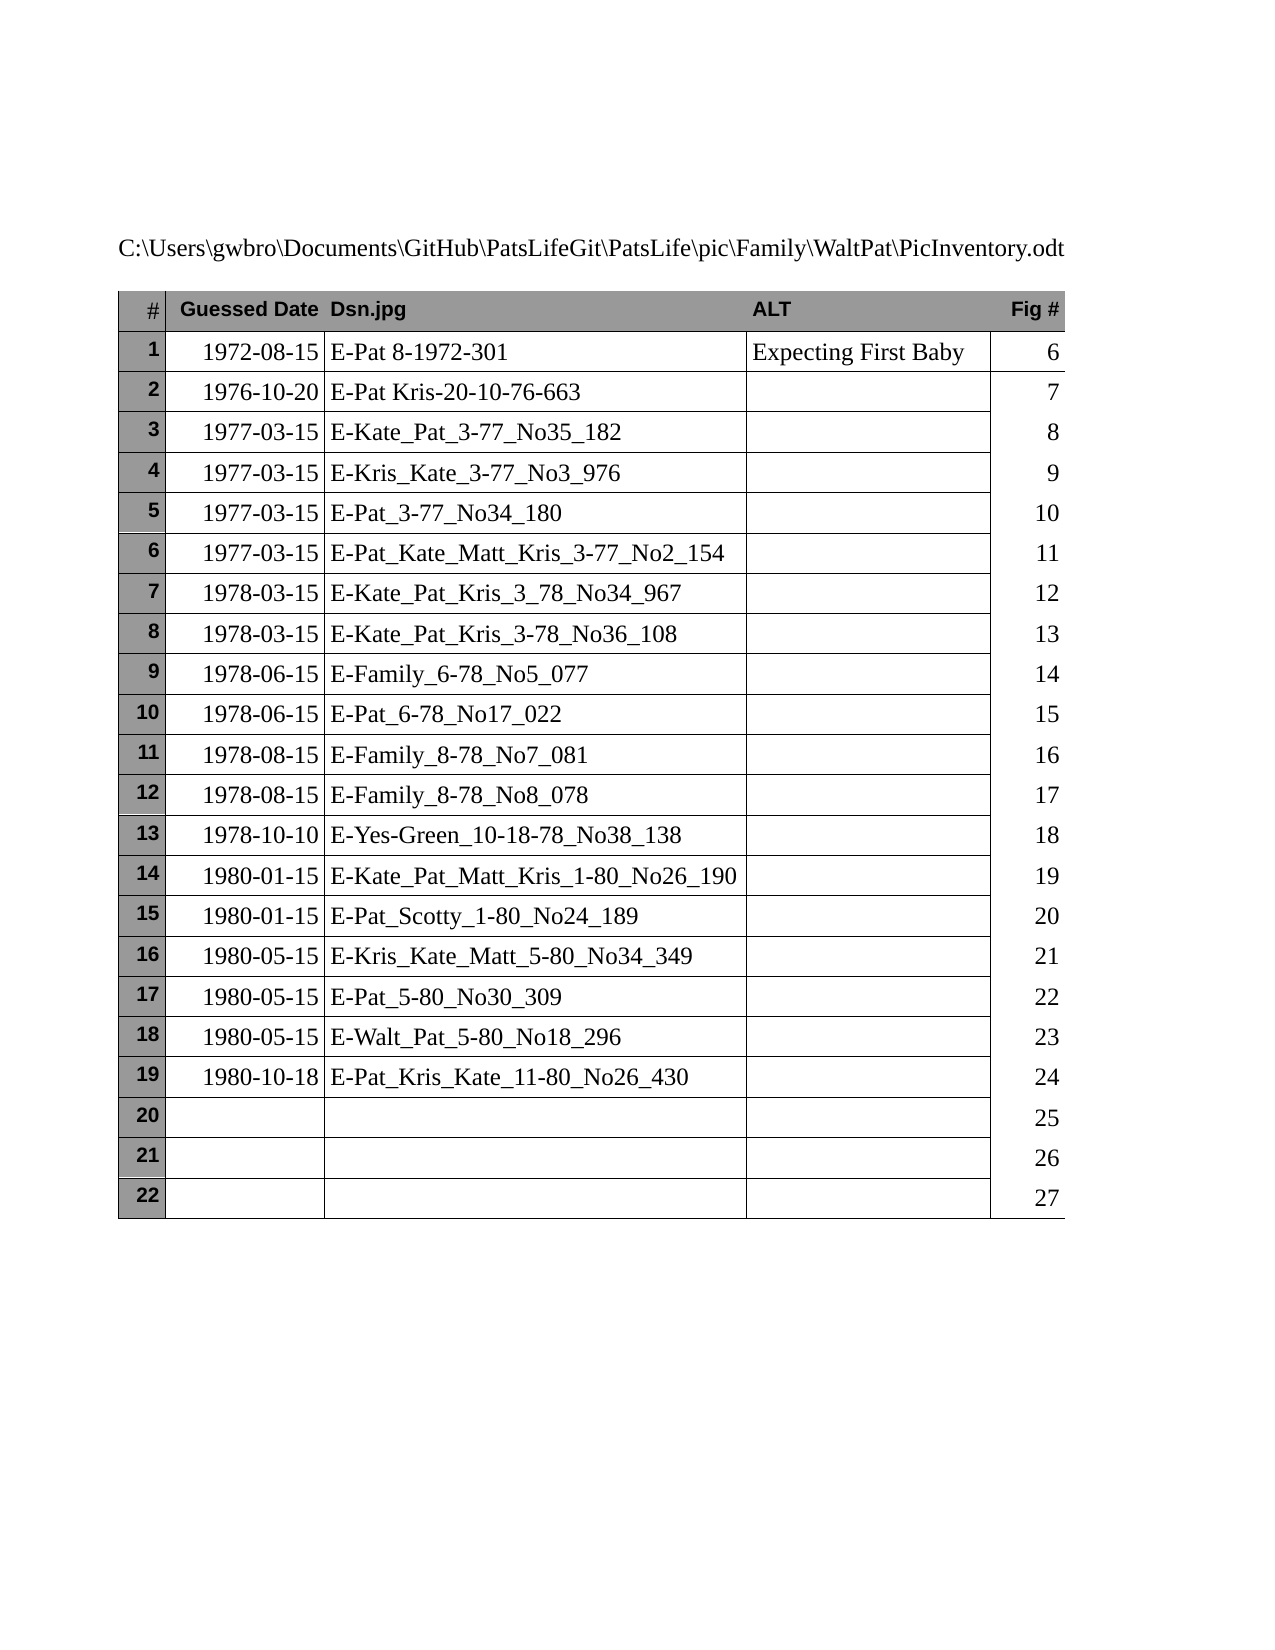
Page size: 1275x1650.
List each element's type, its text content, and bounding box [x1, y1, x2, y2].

table_cell E-Kate_Pat_Matt_Kris_1-80_No26_190 [325, 856, 746, 895]
table_cell 7 [119, 574, 165, 613]
table_cell 19 [119, 1057, 165, 1097]
table_cell 1977-03-15 [166, 493, 324, 532]
table_header Guessed Date [166, 291, 324, 331]
table_cell E-Kate_Pat_Kris_3-78_No36_108 [325, 614, 746, 653]
table_cell E-Pat Kris-20-10-76-663 [325, 372, 746, 411]
table_cell [747, 896, 990, 936]
table_cell 14 [119, 856, 165, 895]
table_cell E-Pat_5-80_No30_309 [325, 977, 746, 1016]
table_cell 1977-03-15 [166, 453, 324, 492]
table_cell 18 [991, 815, 1065, 855]
table_cell E-Pat_Kris_Kate_11-80_No26_430 [325, 1057, 746, 1097]
table_cell 22 [119, 1179, 165, 1218]
table_cell 6 [119, 534, 165, 573]
table_cell 1972-08-15 [166, 332, 324, 371]
table_cell 14 [991, 653, 1065, 694]
table_header ALT [746, 291, 990, 331]
table_cell 16 [119, 937, 165, 976]
table_cell 1978-03-15 [166, 574, 324, 613]
table_cell [747, 977, 990, 1016]
table_cell [747, 735, 990, 774]
table_cell 7 [991, 372, 1065, 411]
table_cell 17 [119, 977, 165, 1016]
table_header Fig # [990, 291, 1065, 331]
table_cell [166, 1179, 324, 1218]
table_cell [747, 654, 990, 694]
table_cell 21 [991, 936, 1065, 976]
table_cell 5 [119, 493, 165, 532]
table_cell 17 [991, 774, 1065, 814]
table_cell [747, 412, 990, 452]
table_cell E-Kris_Kate_3-77_No3_976 [325, 453, 746, 492]
text C:\Users\gwbro\Documents\GitHub\PatsLifeGit\PatsLife\pic\Family\WaltPat\PicInventory.odt [118, 233, 1157, 262]
table_cell E-Kate_Pat_3-77_No35_182 [325, 412, 746, 452]
table_cell 1976-10-20 [166, 372, 324, 411]
table_cell E-Pat_Kate_Matt_Kris_3-77_No2_154 [325, 534, 746, 573]
table_cell [747, 1098, 990, 1137]
table_cell 13 [991, 613, 1065, 653]
table_cell 11 [991, 533, 1065, 573]
table_cell E-Yes-Green_10-18-78_No38_138 [325, 816, 746, 855]
table_cell E-Pat_3-77_No34_180 [325, 493, 746, 532]
table_cell 11 [119, 735, 165, 774]
table_cell E-Kris_Kate_Matt_5-80_No34_349 [325, 937, 746, 976]
table_cell 4 [119, 453, 165, 492]
table_cell [747, 372, 990, 411]
table_cell 9 [991, 452, 1065, 492]
table_cell Expecting First Baby [747, 332, 990, 371]
table_cell 6 [991, 332, 1065, 371]
table_cell [325, 1138, 746, 1177]
table_cell E-Family_8-78_No8_078 [325, 775, 746, 814]
table_cell 20 [119, 1098, 165, 1137]
table_cell [747, 534, 990, 573]
table_cell 20 [991, 895, 1065, 936]
table_cell 15 [119, 896, 165, 936]
table_cell [747, 856, 990, 895]
table_cell 21 [119, 1138, 165, 1177]
table_cell 3 [119, 412, 165, 452]
table_cell 1980-01-15 [166, 896, 324, 936]
table_cell 26 [991, 1137, 1065, 1177]
table_cell E-Pat_6-78_No17_022 [325, 695, 746, 734]
table_cell 8 [991, 411, 1065, 452]
table_cell 12 [991, 573, 1065, 613]
table_header Dsn.jpg [324, 291, 746, 331]
table_cell [747, 614, 990, 653]
table_cell 23 [991, 1016, 1065, 1056]
table_cell E-Pat 8-1972-301 [325, 332, 746, 371]
table_cell [747, 453, 990, 492]
table_cell 1978-08-15 [166, 735, 324, 774]
table_cell [747, 1017, 990, 1056]
table_cell 18 [119, 1017, 165, 1056]
table_cell 19 [991, 855, 1065, 895]
table_cell E-Family_8-78_No7_081 [325, 735, 746, 774]
table_cell 1978-06-15 [166, 654, 324, 694]
table_cell [747, 695, 990, 734]
table_cell E-Family_6-78_No5_077 [325, 654, 746, 694]
table_cell 12 [119, 775, 165, 814]
table_cell 1980-10-18 [166, 1057, 324, 1097]
table_cell 1980-05-15 [166, 937, 324, 976]
table_cell 1 [119, 332, 165, 371]
table_cell 22 [991, 976, 1065, 1016]
table_cell [166, 1098, 324, 1137]
table_cell 15 [991, 694, 1065, 734]
table_header # [119, 291, 165, 331]
table_cell [747, 574, 990, 613]
table_cell 2 [119, 372, 165, 411]
table_cell E-Walt_Pat_5-80_No18_296 [325, 1017, 746, 1056]
table_cell 16 [991, 734, 1065, 774]
table_cell 1977-03-15 [166, 534, 324, 573]
table_cell 27 [991, 1178, 1065, 1218]
table_cell 1980-01-15 [166, 856, 324, 895]
table_cell [747, 1057, 990, 1097]
table_cell 1978-06-15 [166, 695, 324, 734]
table_cell 1978-08-15 [166, 775, 324, 814]
table_cell [747, 937, 990, 976]
table_cell [747, 816, 990, 855]
table_cell 10 [119, 695, 165, 734]
table_cell [747, 493, 990, 532]
table_cell E-Kate_Pat_Kris_3_78_No34_967 [325, 574, 746, 613]
table_cell 1978-03-15 [166, 614, 324, 653]
table_cell 1980-05-15 [166, 1017, 324, 1056]
table_cell [325, 1098, 746, 1137]
table_cell 9 [119, 654, 165, 694]
table_cell 13 [119, 816, 165, 855]
table_cell 8 [119, 614, 165, 653]
table_cell 1977-03-15 [166, 412, 324, 452]
table_cell [747, 1179, 990, 1218]
table_cell [325, 1179, 746, 1218]
table_cell 25 [991, 1097, 1065, 1137]
table_cell 1980-05-15 [166, 977, 324, 1016]
table_cell 1978-10-10 [166, 816, 324, 855]
table_cell [166, 1138, 324, 1177]
table_cell [747, 1138, 990, 1177]
table_cell 10 [991, 492, 1065, 532]
table_cell E-Pat_Scotty_1-80_No24_189 [325, 896, 746, 936]
table_cell [747, 775, 990, 814]
table_cell 24 [991, 1056, 1065, 1097]
